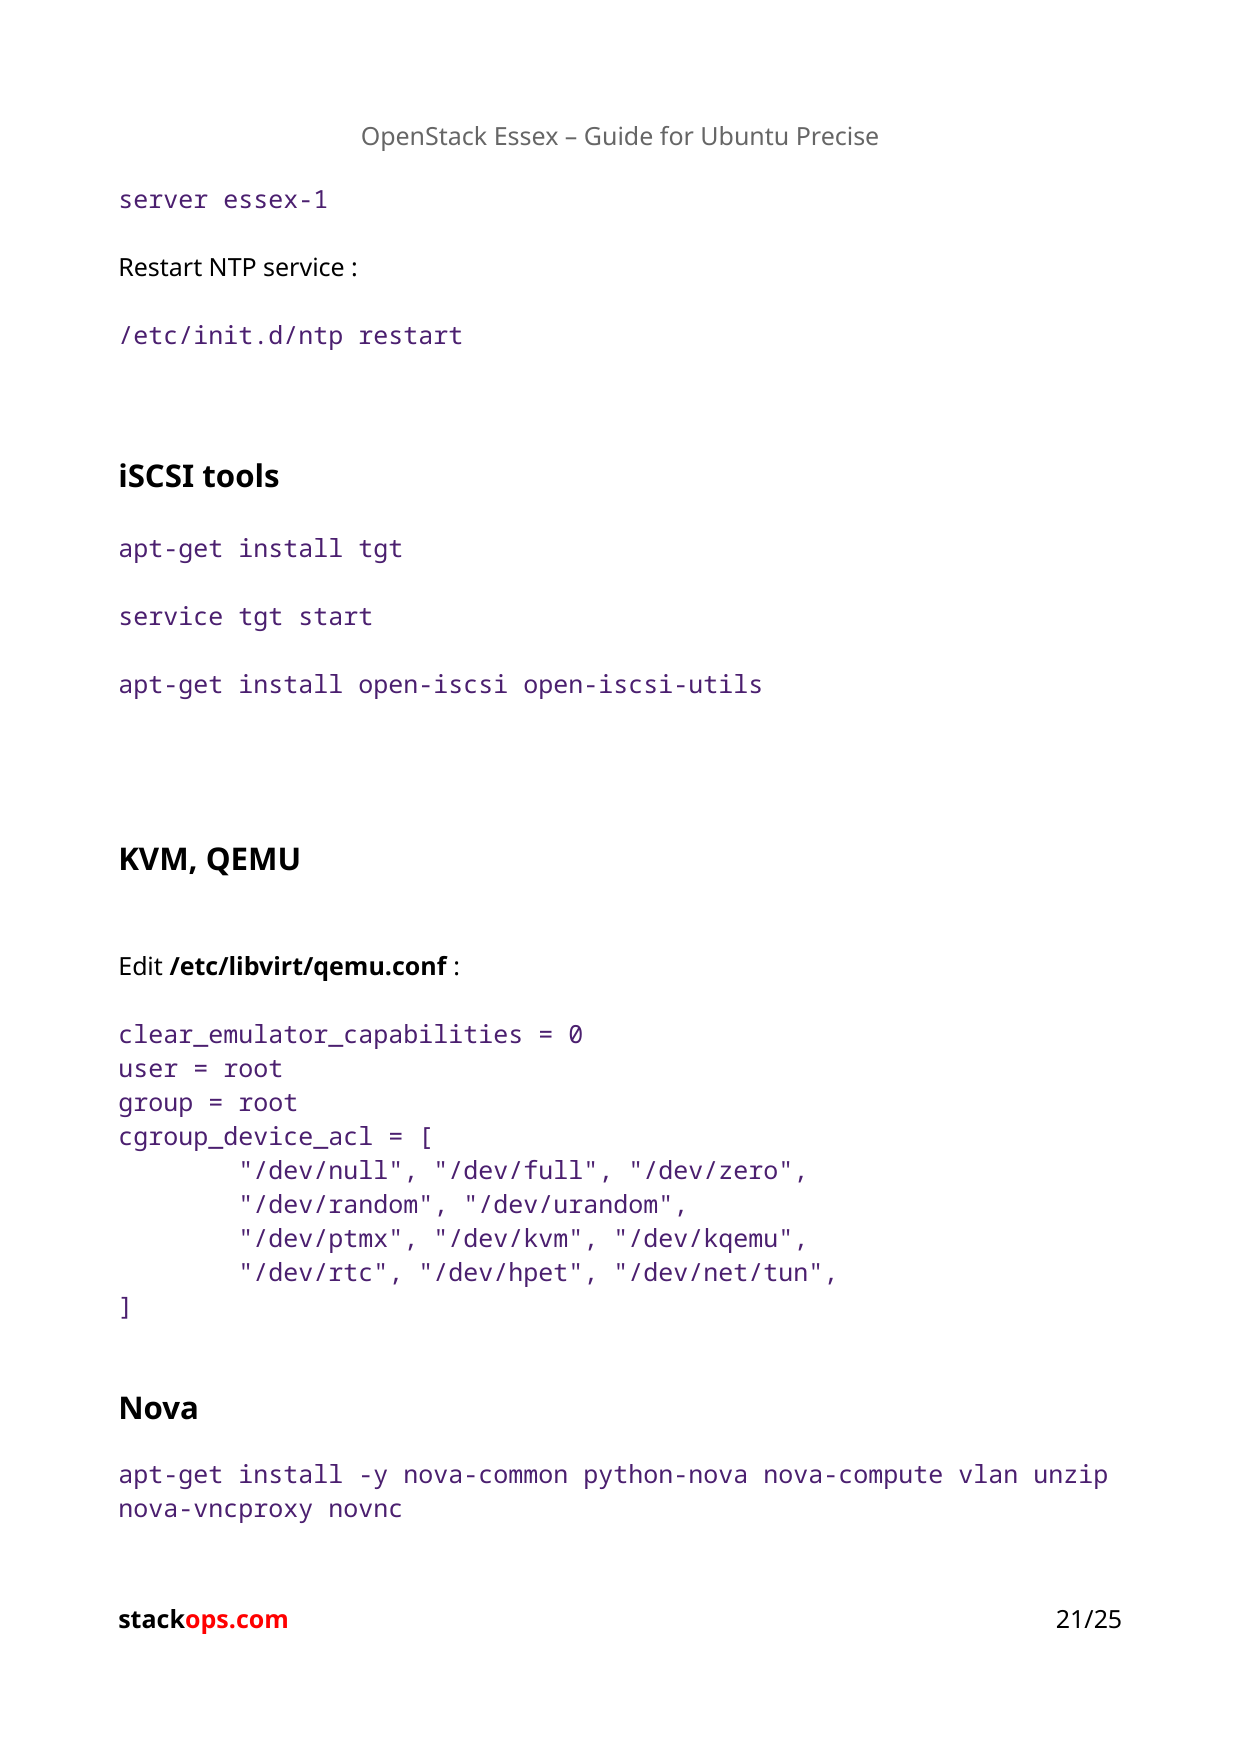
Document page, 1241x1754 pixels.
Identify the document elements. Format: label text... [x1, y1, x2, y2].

text "/dev/ptmx", "/dev/kvm", "/dev/kqemu", [118, 1221, 1122, 1255]
text service tgt start [118, 599, 1122, 633]
text KVM, QEMU [118, 837, 1122, 880]
text apt-get install tgt [118, 531, 1122, 565]
text ] [118, 1289, 1122, 1323]
text "/dev/rtc", "/dev/hpet", "/dev/net/tun", [118, 1255, 1122, 1289]
text Restart NTP service : [118, 250, 1122, 284]
text Edit /etc/libvirt/qemu.conf : [118, 948, 1122, 982]
text group = root [118, 1084, 1122, 1118]
text "/dev/random", "/dev/urandom", [118, 1187, 1122, 1221]
text Nova [118, 1386, 1122, 1428]
text cgroup_device_acl = [ [118, 1118, 1122, 1152]
text clear_emulator_capabilities = 0 [118, 1016, 1122, 1050]
text apt-get install -y nova-common python-nova nova-compute vlan unzip nova-vncproxy novnc [118, 1457, 1122, 1525]
text "/dev/null", "/dev/full", "/dev/zero", [118, 1152, 1122, 1187]
text user = root [118, 1050, 1122, 1084]
text iSCSI tools [118, 454, 1122, 497]
text apt-get install open-iscsi open-iscsi-utils [118, 667, 1122, 701]
text /etc/init.d/ntp restart [118, 318, 1122, 352]
text server essex-1 [118, 182, 1122, 216]
